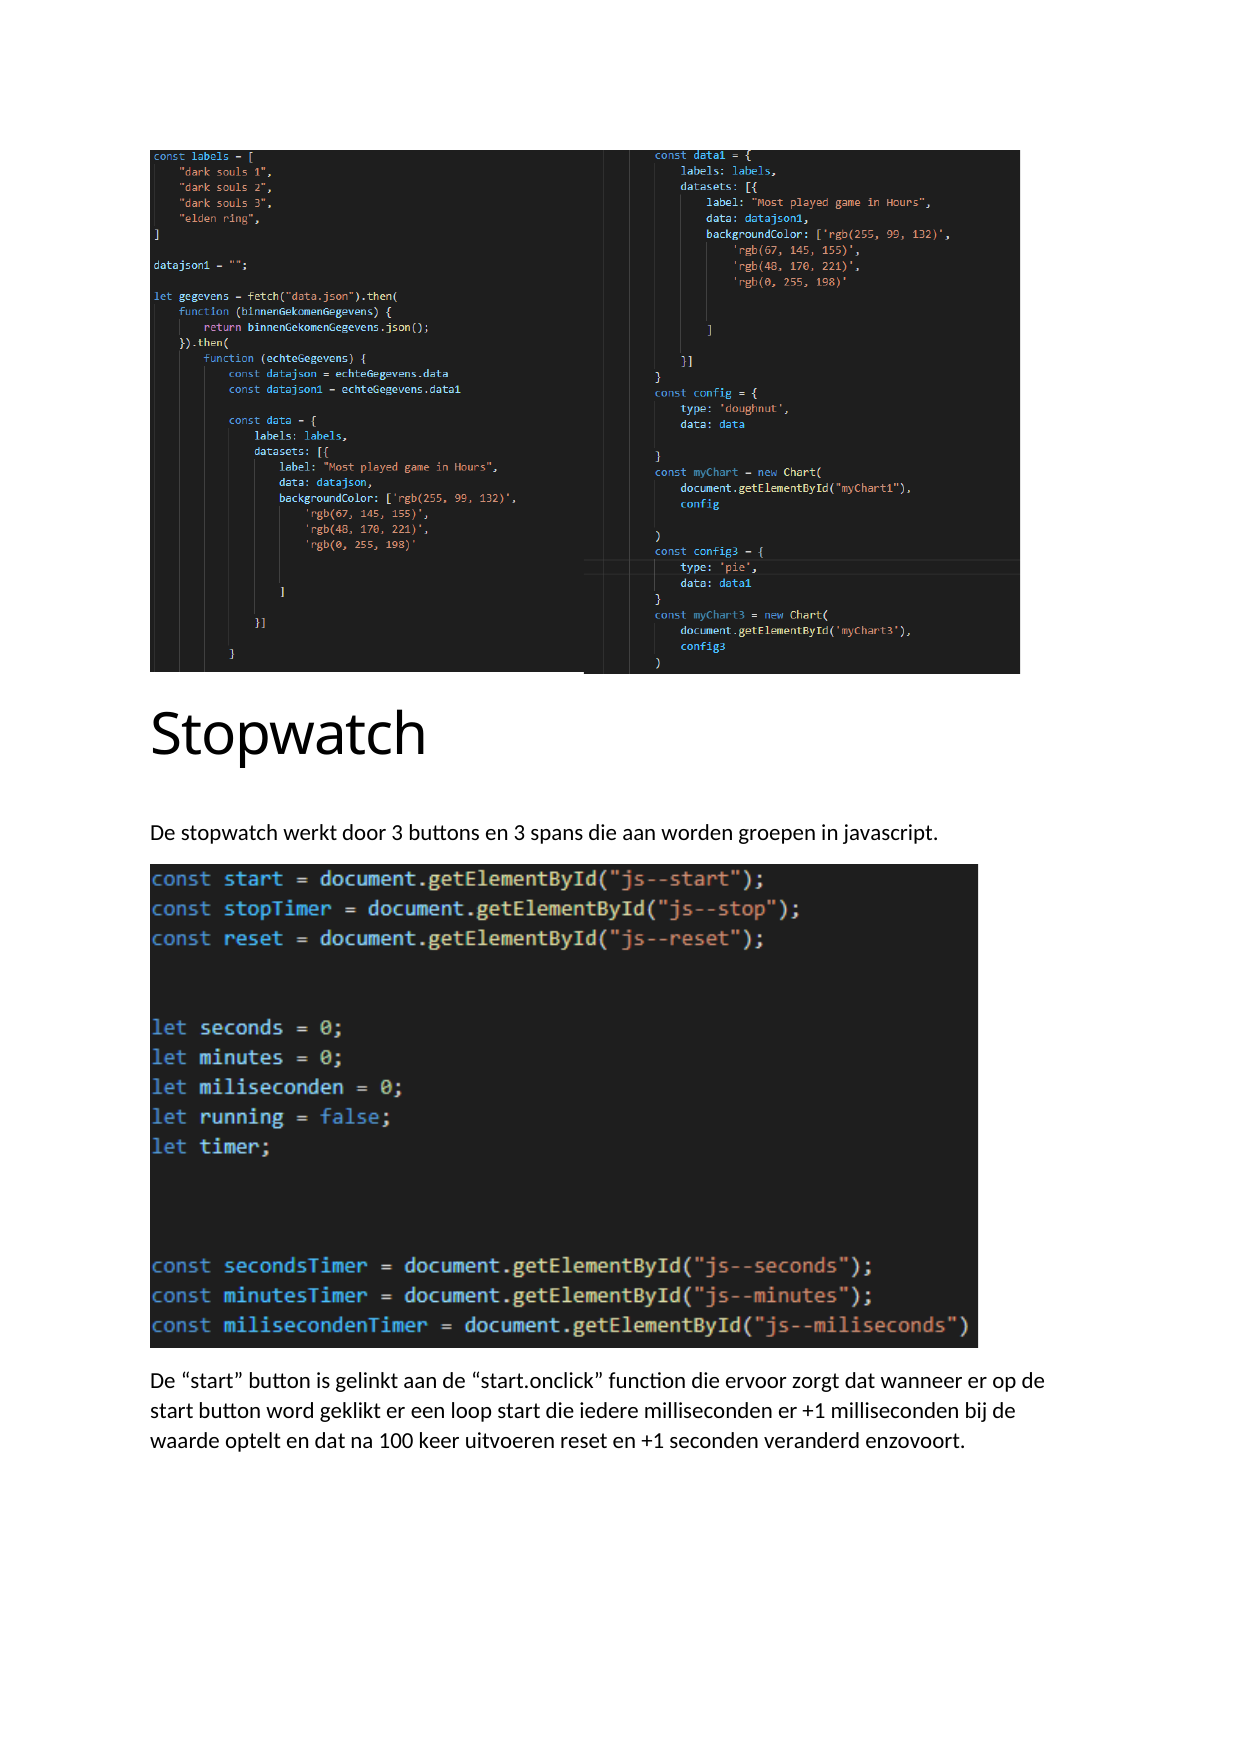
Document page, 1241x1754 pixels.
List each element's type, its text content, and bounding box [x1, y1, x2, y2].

title Stopwatch [150, 692, 1090, 772]
text De “start” button is gelinkt aan de “start.onclick” function die ervoor zorgt dat wanneer er op de start button word geklikt er een loop start die iedere milliseconden er +1 milliseconden bij de waarde optelt en dat na 100 keer uitvoeren reset en +1 seconden veranderd enzovoort. [150, 1366, 1090, 1454]
text De stopwatch werkt door 3 buttons en 3 spans die aan worden groepen in javascript. [150, 818, 1090, 846]
